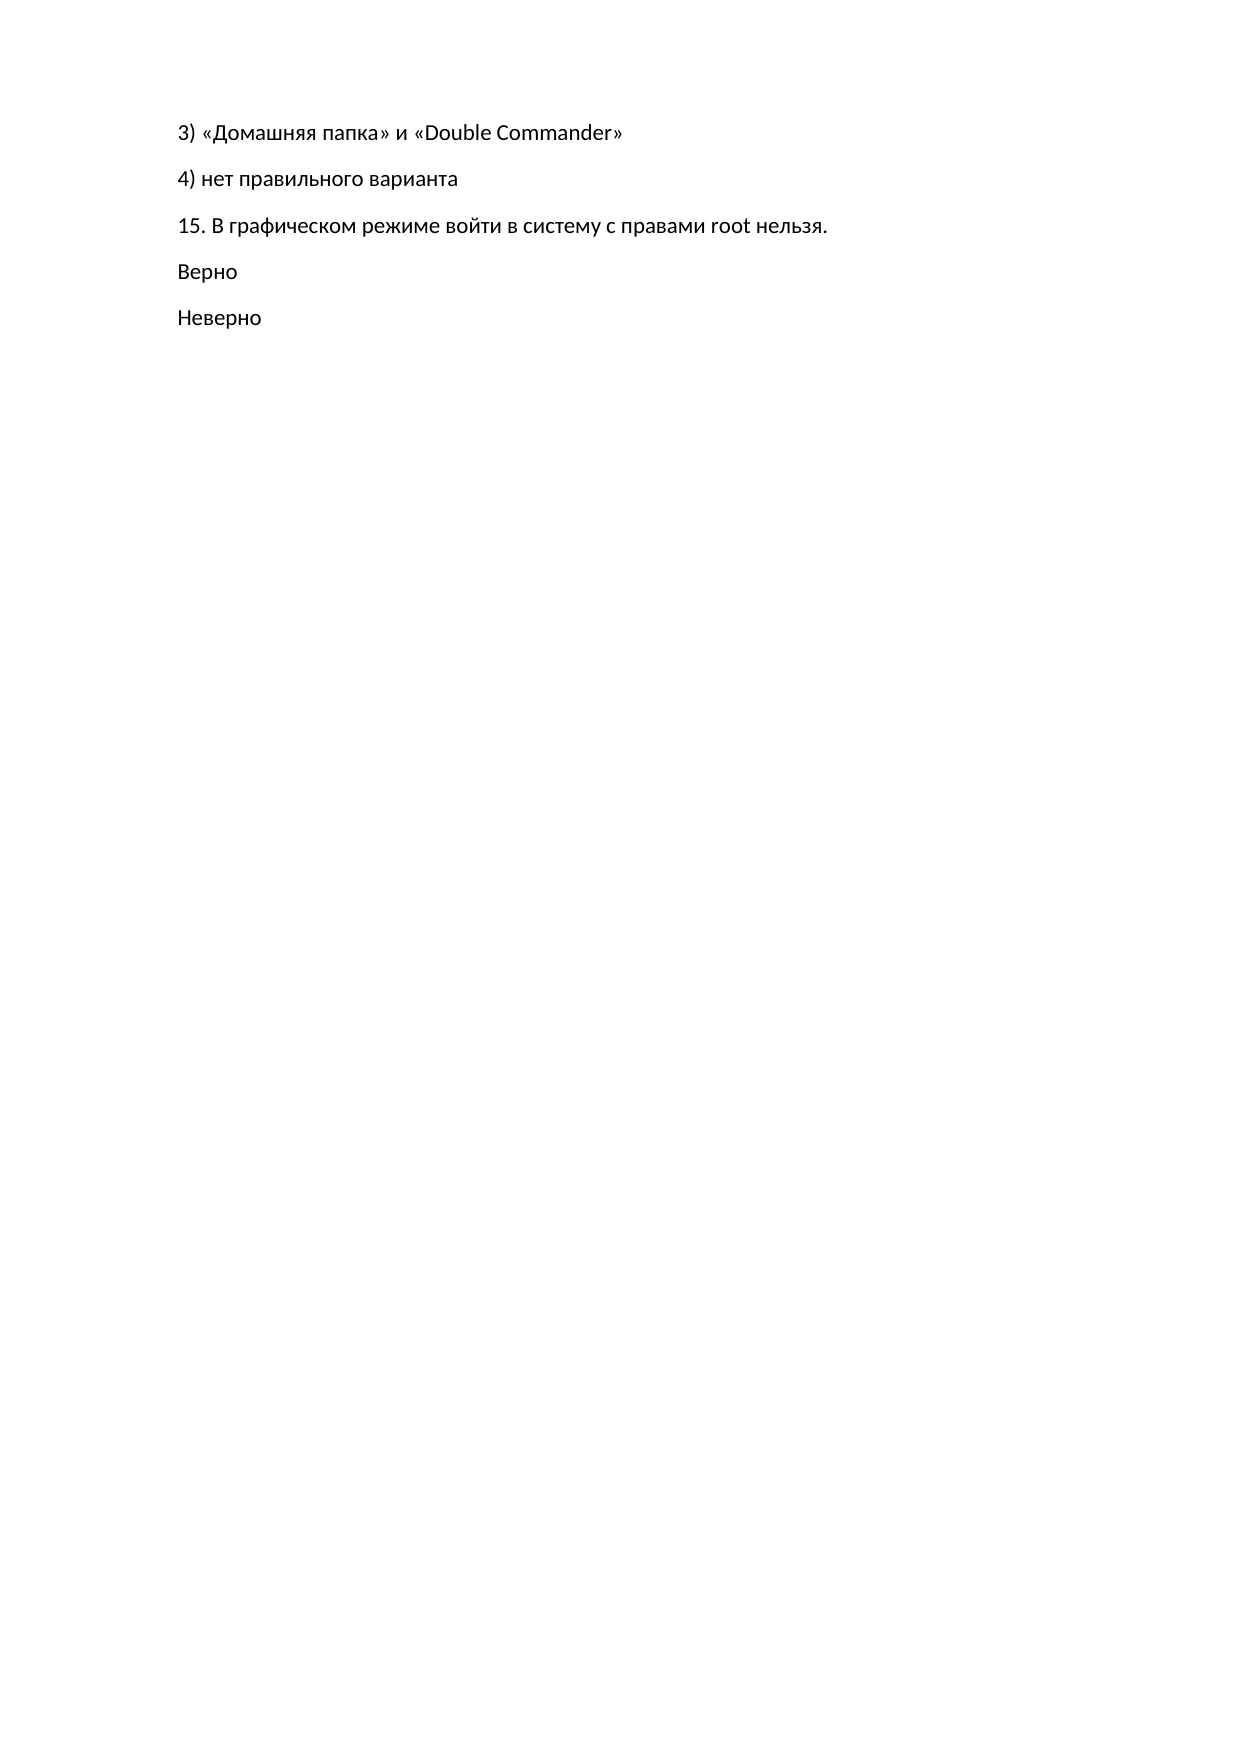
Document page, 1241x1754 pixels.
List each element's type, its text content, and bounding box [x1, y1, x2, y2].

text 15. В графическом режиме войти в систему с правами root нельзя. [177, 211, 1152, 239]
text Верно [177, 257, 1152, 285]
text 4) нет правильного варианта [177, 164, 1152, 192]
text Неверно [177, 303, 1152, 332]
text 3) «Домашняя папка» и «Double Commander» [177, 118, 1152, 146]
